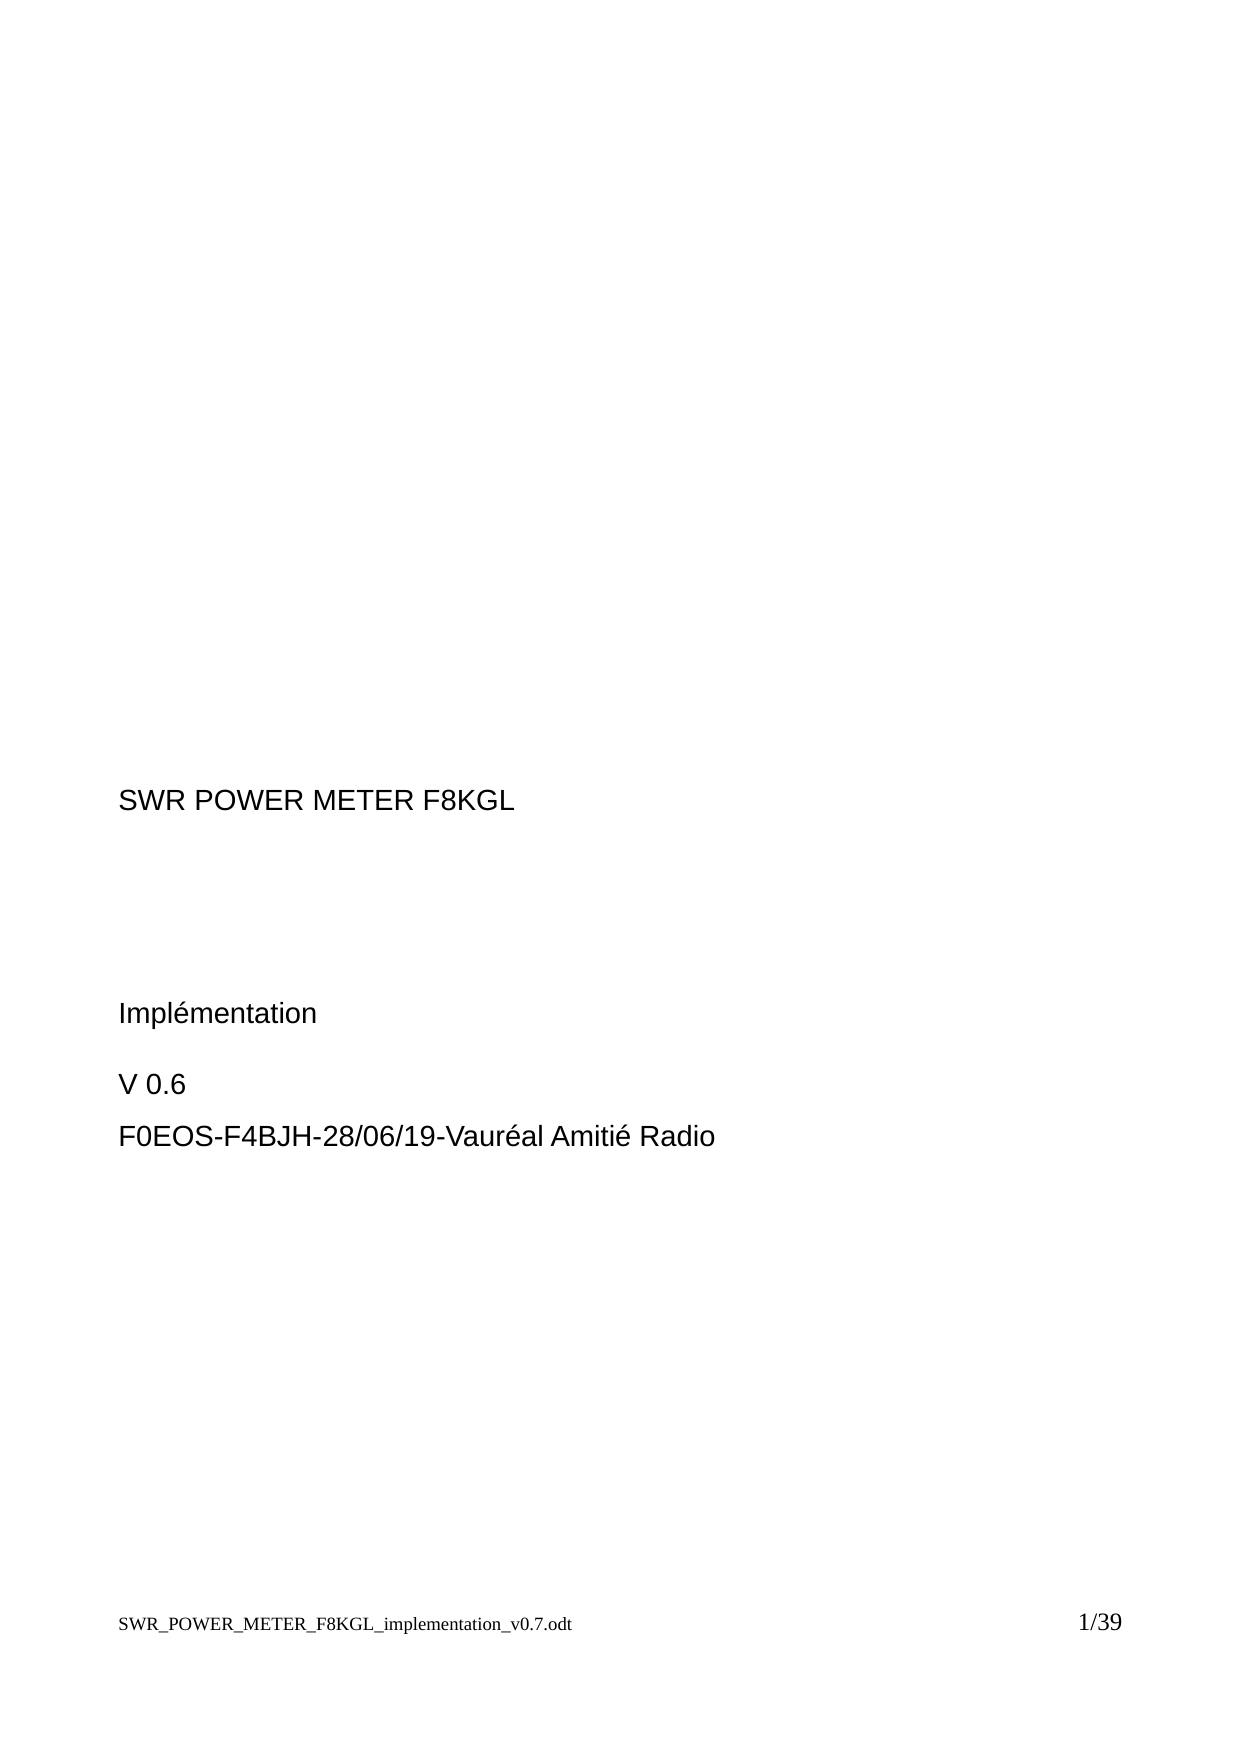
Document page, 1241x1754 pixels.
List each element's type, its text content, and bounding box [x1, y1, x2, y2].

subtitle F0EOS-F4BJH-28/06/19-Vauréal Amitié Radio [118, 1119, 1122, 1152]
title V 0.6 [118, 1067, 1122, 1100]
title SWR POWER METER F8KGL [118, 782, 1122, 816]
title Implémentation [118, 996, 1122, 1029]
